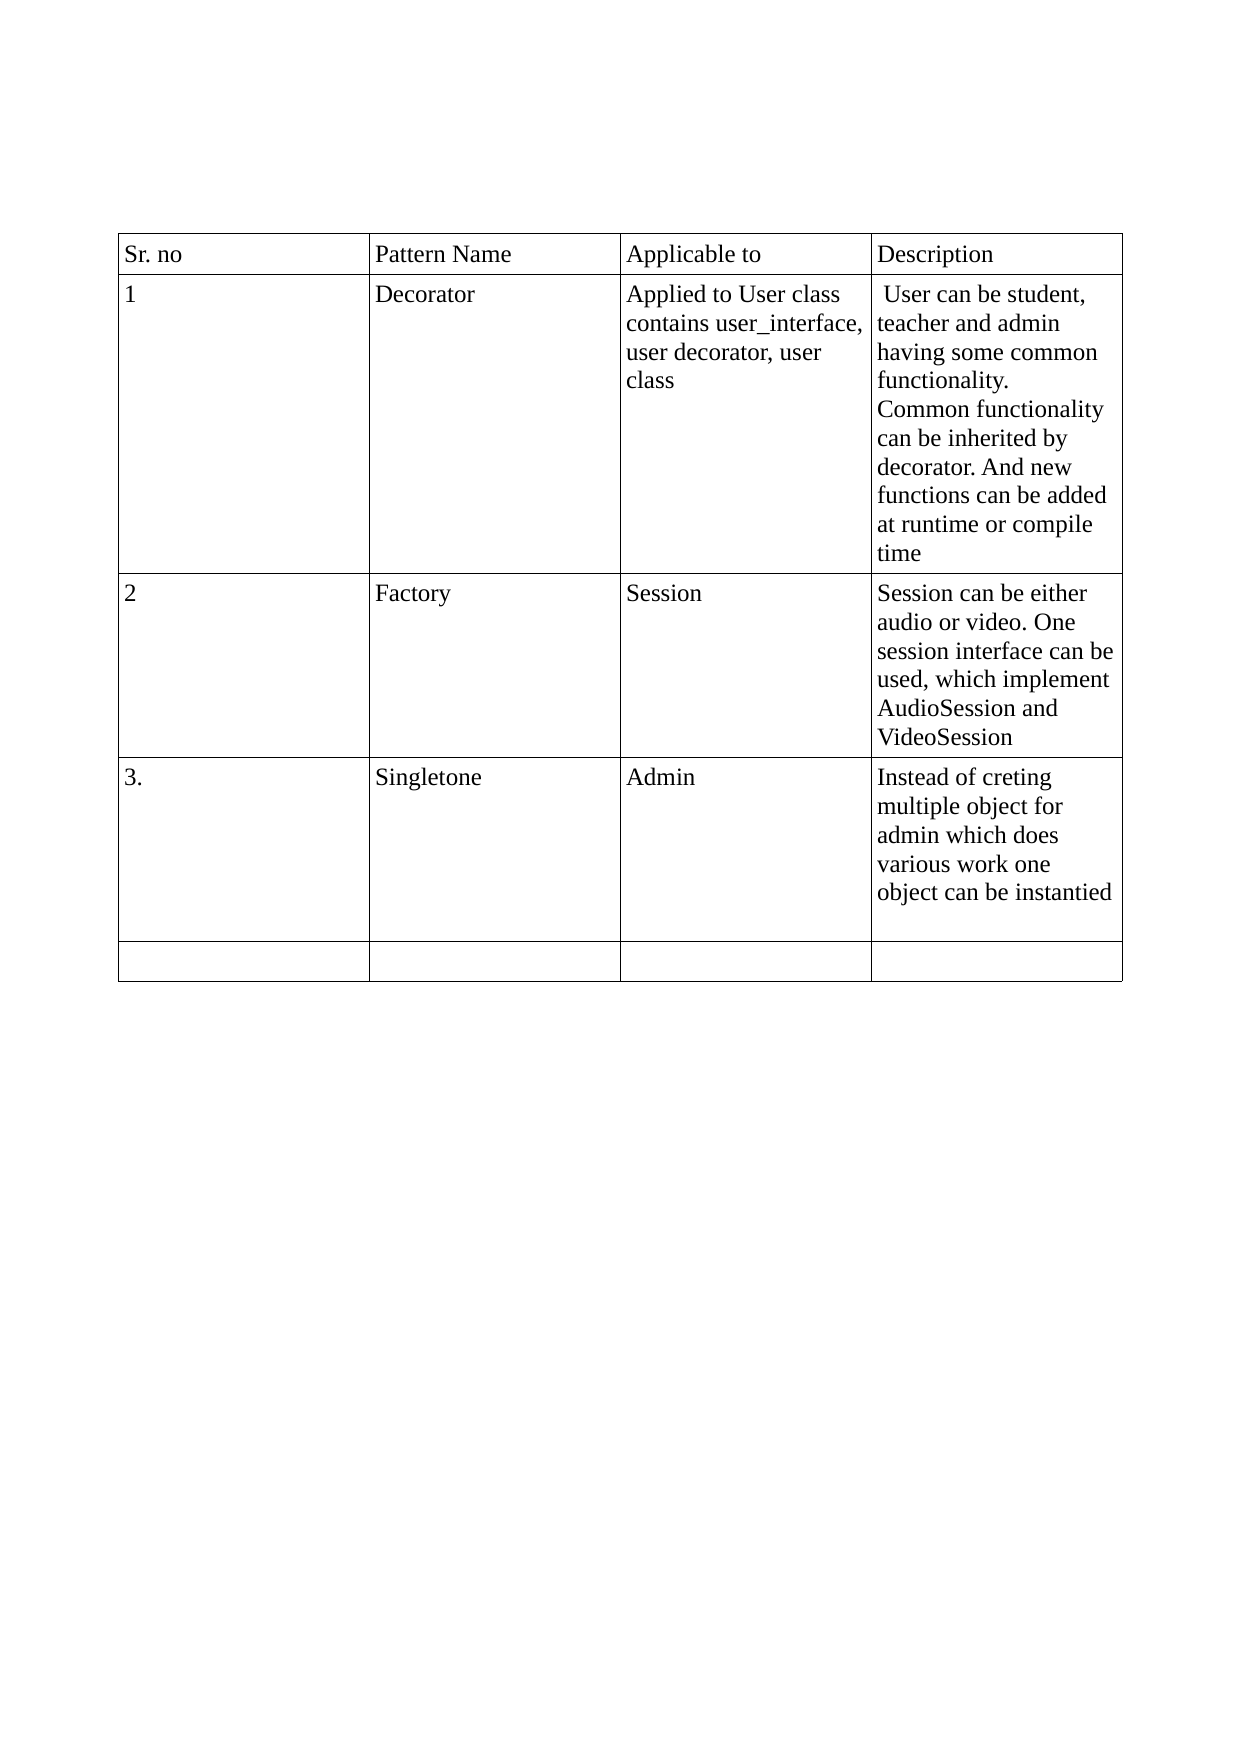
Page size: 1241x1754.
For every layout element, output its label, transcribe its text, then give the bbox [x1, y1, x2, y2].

table_header Sr. no [119, 234, 369, 273]
table_cell Singletone [370, 758, 620, 941]
table_cell [370, 942, 620, 981]
table_cell Session [621, 574, 871, 757]
table_cell 3. [119, 758, 369, 941]
table_cell Applied to User class contains user_interface, user decorator, user class [621, 275, 871, 572]
table_cell Session can be either audio or video. One session interface can be used, which implement AudioSession and VideoSession [872, 574, 1122, 757]
table_header Description [872, 234, 1122, 273]
table_cell Factory [370, 574, 620, 757]
table_cell Decorator [370, 275, 620, 572]
table_cell [119, 942, 369, 981]
table_cell [872, 942, 1122, 981]
table_header Applicable to [621, 234, 871, 273]
table_cell Instead of creting multiple object for admin which does various work one object can be instantied [872, 758, 1122, 941]
table_cell Admin [621, 758, 871, 941]
table_header Pattern Name [370, 234, 620, 273]
table_cell 1 [119, 275, 369, 572]
table_cell [621, 942, 871, 981]
table_cell 2 [119, 574, 369, 757]
table_cell User can be student, teacher and admin having some common functionality. Common functionality can be inherited by decorator. And new functions can be added at runtime or compile time [872, 275, 1122, 572]
